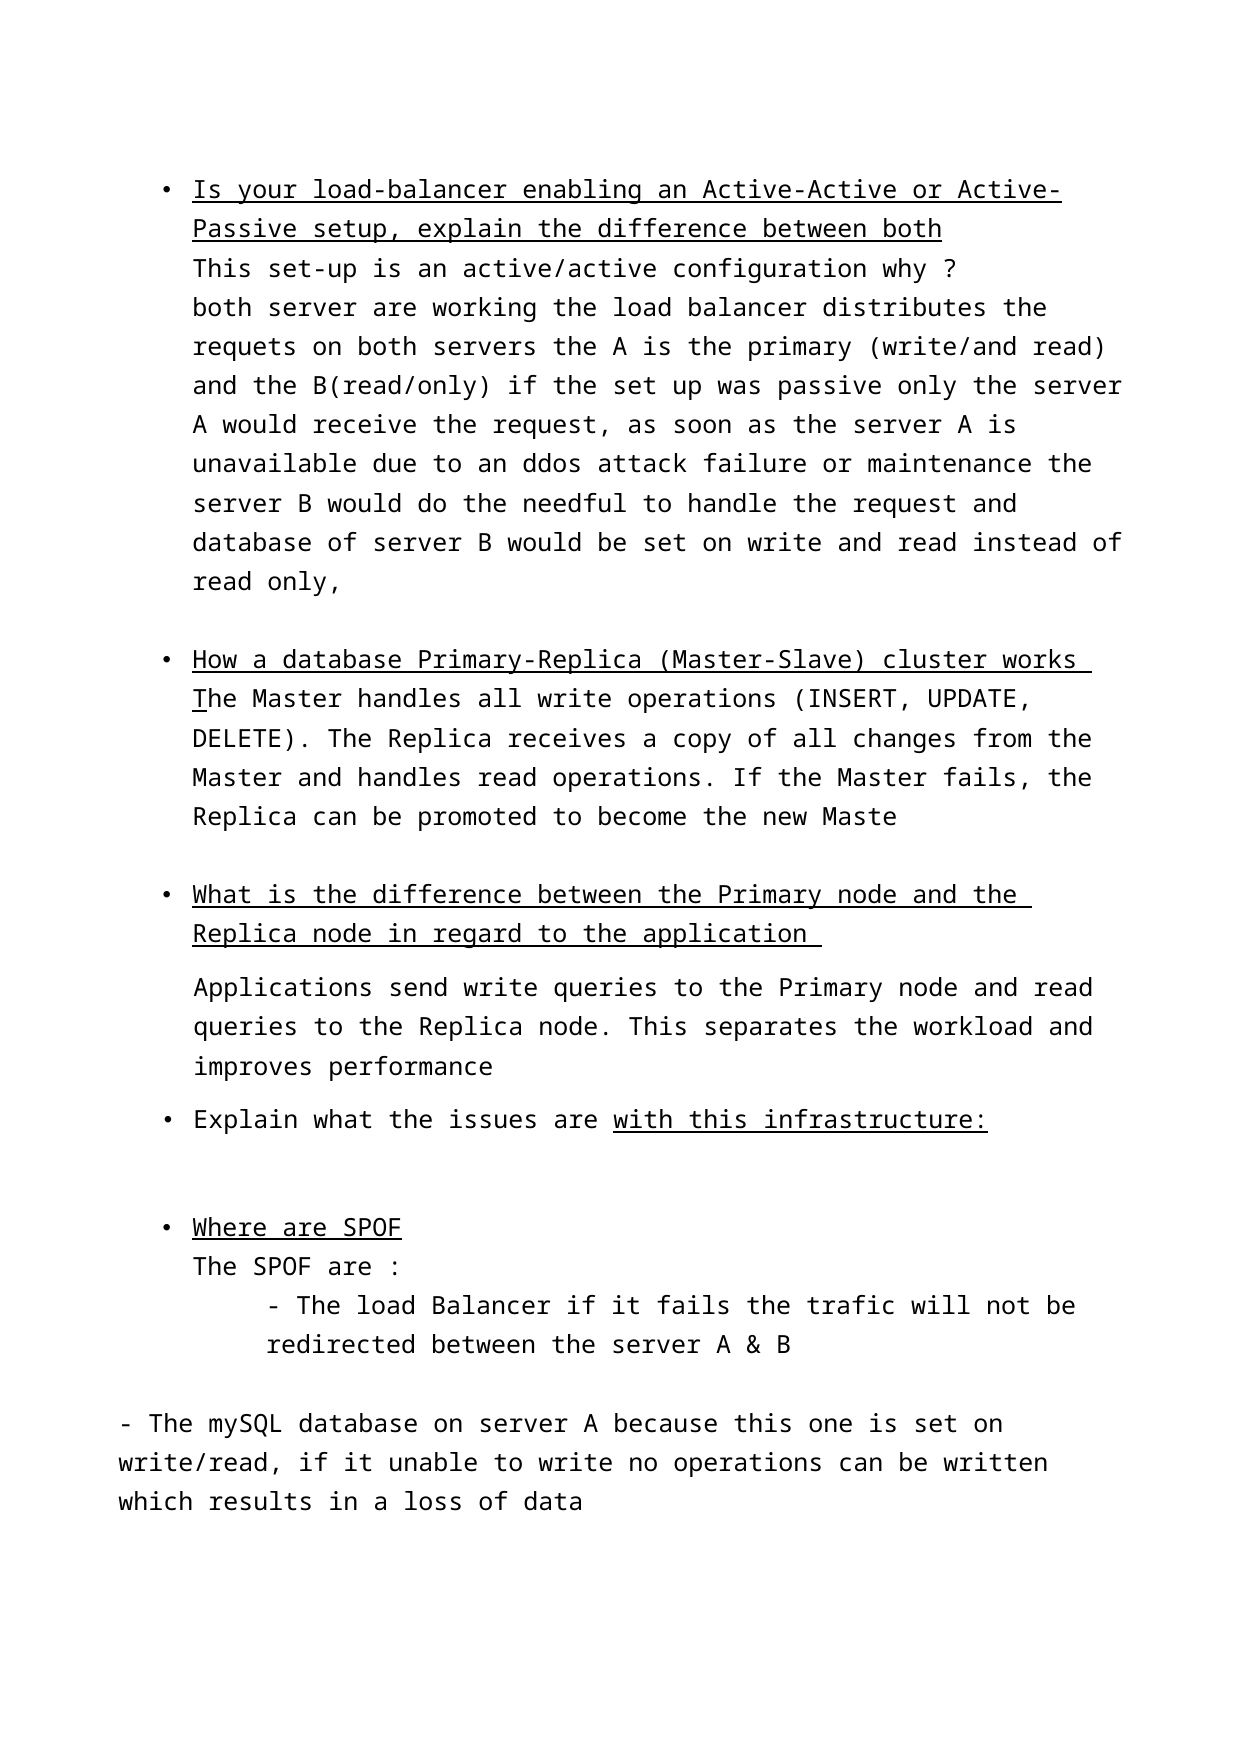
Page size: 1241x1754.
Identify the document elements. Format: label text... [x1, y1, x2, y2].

list The Master handles all write operations (INSERT, UPDATE, DELETE). The Replica receives a copy of all changes from the Master and handles read operations. If the Master fails, the Replica can be promoted to become the new Maste [162, 681, 1122, 833]
list What is the difference between the Primary node and the Replica node in regard to the application [162, 877, 1122, 950]
text - The mySQL database on server A because this one is set on write/read, if it unable to write no operations can be written which results in a loss of data [118, 1405, 1122, 1518]
list Applications send write queries to the Primary node and read queries to the Replica node. This separates the workload and improves performance [164, 970, 1122, 1082]
list - The load Balancer if it fails the trafic will not be redirected between the server A & B [236, 1288, 1122, 1361]
list The SPOF are : [162, 1248, 1122, 1283]
list This set-up is an active/active configuration why ? both server are working the load balancer distributes the requets on both servers the A is the primary (write/and read) and the B(read/only) if the set up was passive only the server A would receive the request, as soon as the server A is unavailable due to an ddos attack failure or maintenance the server B would do the needful to handle the request and database of server B would be set on write and read instead of read only, [162, 250, 1122, 598]
list Explain what the issues are with this infrastructure: [164, 1102, 1122, 1136]
list How a database Primary-Replica (Master-Slave) cluster works [162, 642, 1122, 676]
list Is your load-balancer enabling an Active-Active or Active-Passive setup, explain the difference between both [162, 172, 1122, 245]
list Where are SPOF [162, 1209, 1122, 1243]
